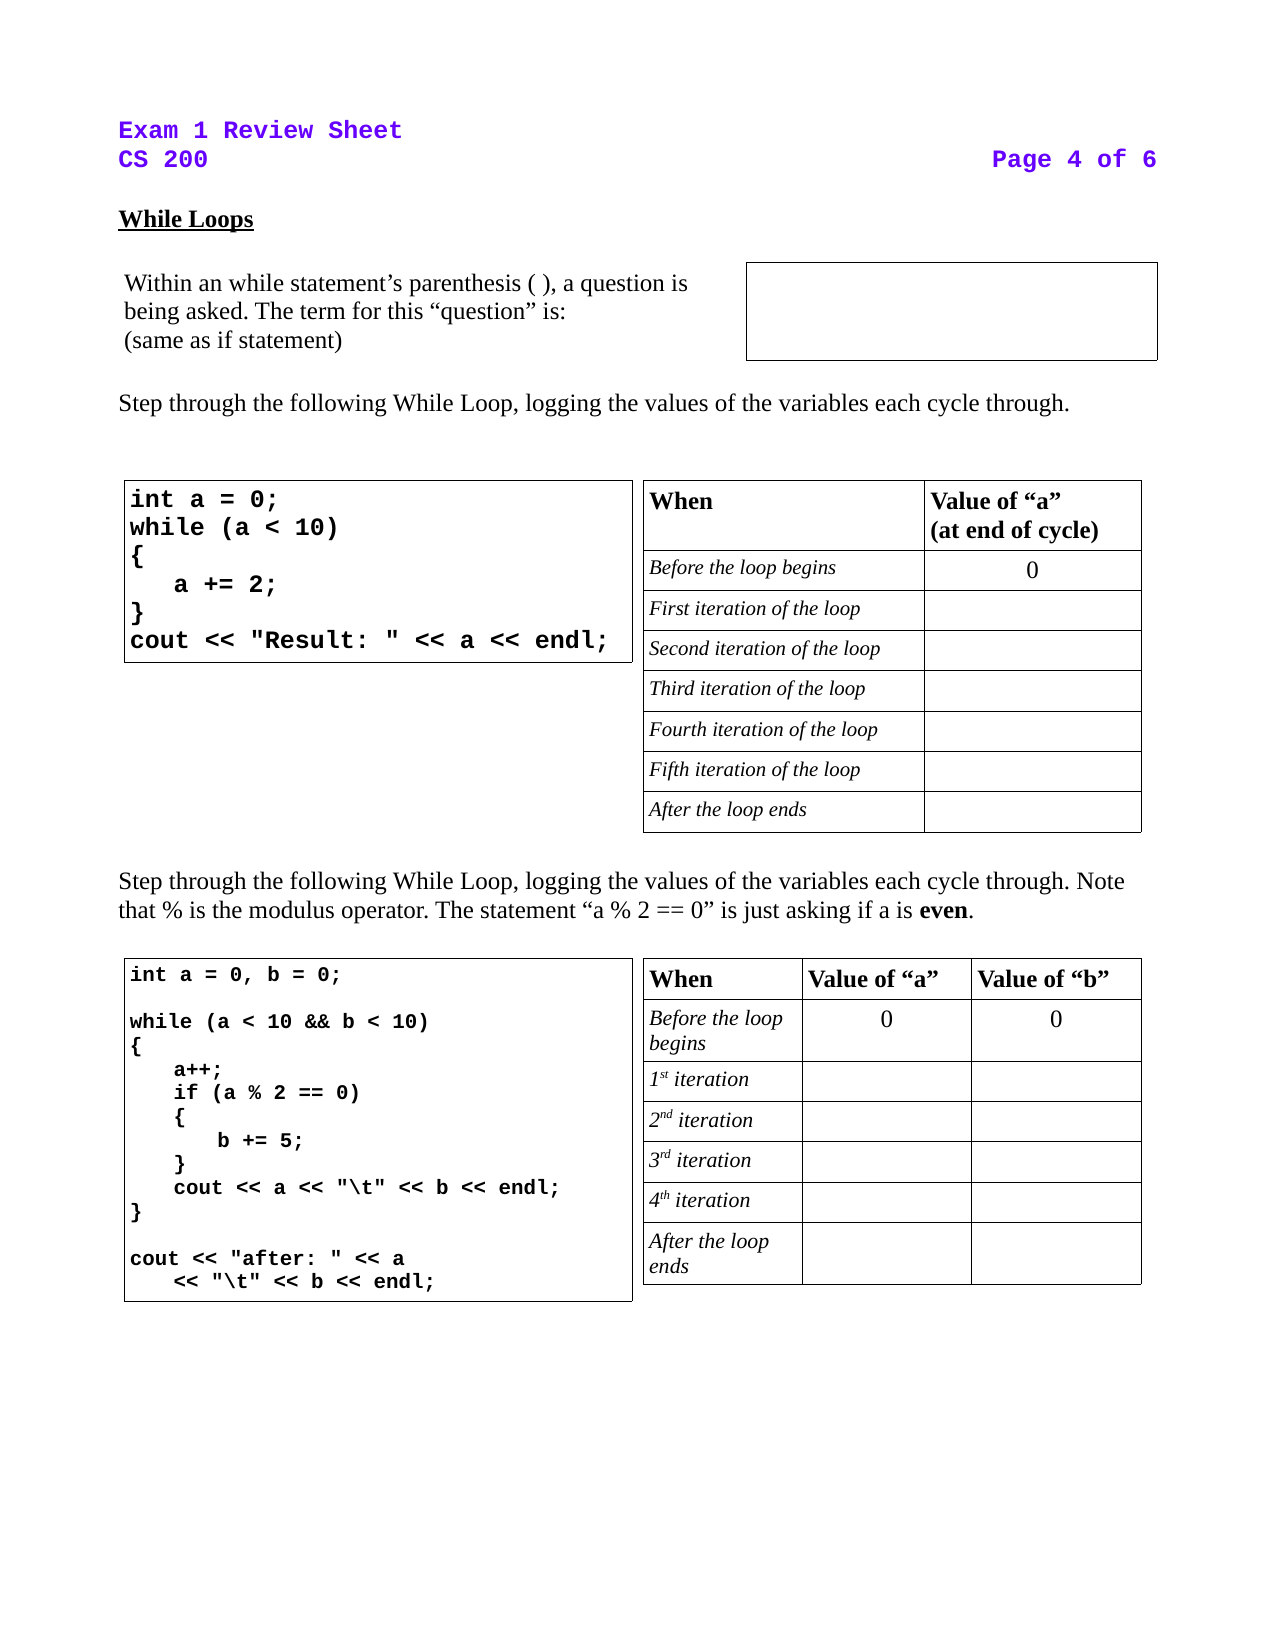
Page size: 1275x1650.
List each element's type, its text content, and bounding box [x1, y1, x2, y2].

table_cell 1st iteration [644, 1062, 802, 1101]
table_cell [925, 671, 1141, 711]
table_header Value of “b” [972, 959, 1141, 999]
table_cell Before the loop begins [644, 551, 924, 590]
table_cell [925, 712, 1141, 751]
table_header int a = 0; while (a < 10) { a += 2; } cout << "Result: " << a << endl; [125, 481, 632, 662]
table_cell [803, 1142, 971, 1182]
table_header [638, 446, 1157, 838]
table_cell [925, 631, 1141, 670]
table_cell 0 [972, 1000, 1141, 1061]
table_header When [644, 481, 924, 549]
table_cell Second iteration of the loop [644, 631, 924, 670]
table_cell [972, 1223, 1141, 1284]
table_header Within an while statement’s parenthesis ( ), a question is being asked. The term for this “question” is: (same as if statement) [118, 262, 746, 359]
table_cell After the loop ends [644, 1223, 802, 1284]
table_header int a = 0, b = 0; while (a < 10 && b < 10) { a++; if (a % 2 == 0) { b += 5; } cout << a << "\t" << b << endl; } cout << "after: " << a << "\t" << b << endl; [125, 959, 632, 1301]
table_header [118, 953, 637, 1307]
table_cell First iteration of the loop [644, 591, 924, 630]
table_cell [803, 1102, 971, 1141]
table_cell [972, 1062, 1141, 1101]
text Step through the following While Loop, logging the values of the variables each cycle through. [118, 388, 1157, 417]
table_cell [972, 1183, 1141, 1222]
table_header Value of “a” (at end of cycle) [925, 481, 1141, 549]
table_cell 0 [803, 1000, 971, 1061]
table_cell [803, 1062, 971, 1101]
text While Loops [118, 204, 1157, 233]
table_cell 0 [925, 551, 1141, 590]
table_cell 4th iteration [644, 1183, 802, 1222]
table_cell [925, 752, 1141, 791]
table_cell After the loop ends [644, 792, 924, 832]
table_header [118, 446, 637, 838]
table_header When [644, 959, 802, 999]
table_header [638, 953, 1157, 1307]
table_header [747, 263, 1157, 359]
table_cell [972, 1142, 1141, 1182]
table_header Value of “a” [803, 959, 971, 999]
table_cell [803, 1183, 971, 1222]
table_cell 3rd iteration [644, 1142, 802, 1182]
table_cell [925, 792, 1141, 832]
text Step through the following While Loop, logging the values of the variables each cycle through. Note that % is the modulus operator. The statement “a % 2 == 0” is just asking if a is even. [118, 866, 1157, 924]
table_cell Third iteration of the loop [644, 671, 924, 711]
table_cell [925, 591, 1141, 630]
table_cell [972, 1102, 1141, 1141]
table_cell 2nd iteration [644, 1102, 802, 1141]
table_cell Fourth iteration of the loop [644, 712, 924, 751]
table_cell Before the loop begins [644, 1000, 802, 1061]
table_cell Fifth iteration of the loop [644, 752, 924, 791]
table_cell [803, 1223, 971, 1284]
